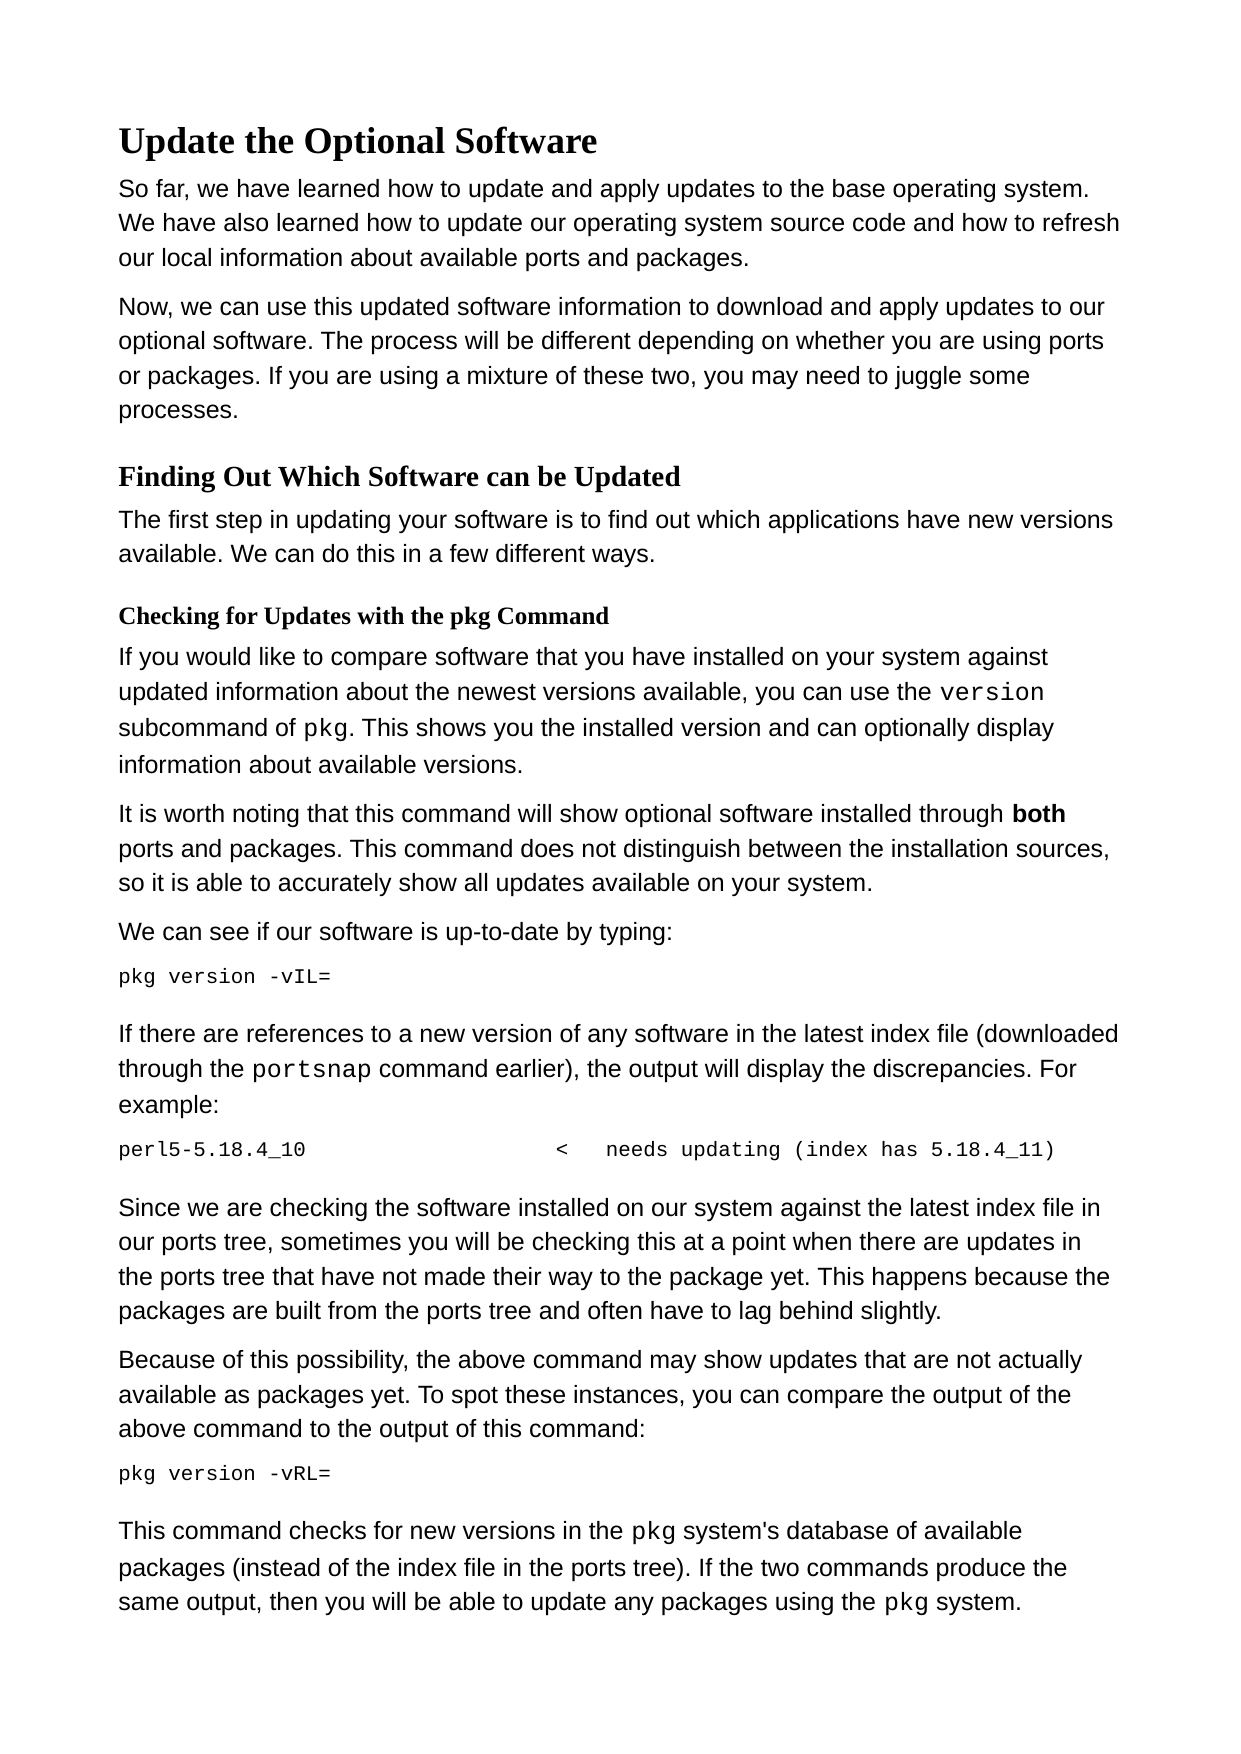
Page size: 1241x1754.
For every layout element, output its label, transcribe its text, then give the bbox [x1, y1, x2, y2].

text pkg version -vRL= [118, 1463, 1122, 1487]
text We can see if our software is up-to-date by typing: [118, 917, 1122, 946]
text This command checks for new versions in the pkg system's database of available packages (instead of the index file in the ports tree). If the two commands produce the same output, then you will be able to update any packages using the pkg system. [118, 1516, 1122, 1618]
subtitle Finding Out Which Software can be Updated [118, 459, 1122, 492]
text It is worth noting that this command will show optional software installed through both ports and packages. This command does not distinguish between the installation sources, so it is able to accurately show all updates available on your system. [118, 799, 1122, 897]
text perl5-5.18.4_10 < needs updating (index has 5.18.4_11) [118, 1139, 1122, 1163]
text Now, we can use this updated software information to download and apply updates to our optional software. The process will be different depending on whether you are using ports or packages. If you are using a mixture of these two, you may need to juggle some processes. [118, 292, 1122, 424]
text The first step in updating your software is to find out which applications have new versions available. We can do this in a few different ways. [118, 505, 1122, 568]
text pkg version -vIL= [118, 966, 1122, 990]
text If there are references to a new version of any software in the latest index file (downloaded through the portsnap command earlier), the output will display the discrepancies. For example: [118, 1019, 1122, 1119]
subtitle Checking for Updates with the pkg Command [118, 601, 1122, 630]
subtitle Update the Optional Software [118, 118, 1122, 161]
text Because of this possibility, the above command may show updates that are not actually available as packages yet. To spot these instances, you can compare the output of the above command to the output of this command: [118, 1345, 1122, 1443]
text Since we are checking the software installed on our system against the latest index file in our ports tree, sometimes you will be checking this at a point when there are updates in the ports tree that have not made their way to the package yet. This happens because the packages are built from the ports tree and often have to lag behind slightly. [118, 1193, 1122, 1325]
text So far, we have learned how to update and apply updates to the base operating system. We have also learned how to update our operating system source code and how to refresh our local information about available ports and packages. [118, 174, 1122, 271]
text If you would like to compare software that you have installed on your system against updated information about the newest versions available, you can use the version subcommand of pkg. This shows you the installed version and can optionally display information about available versions. [118, 642, 1122, 779]
